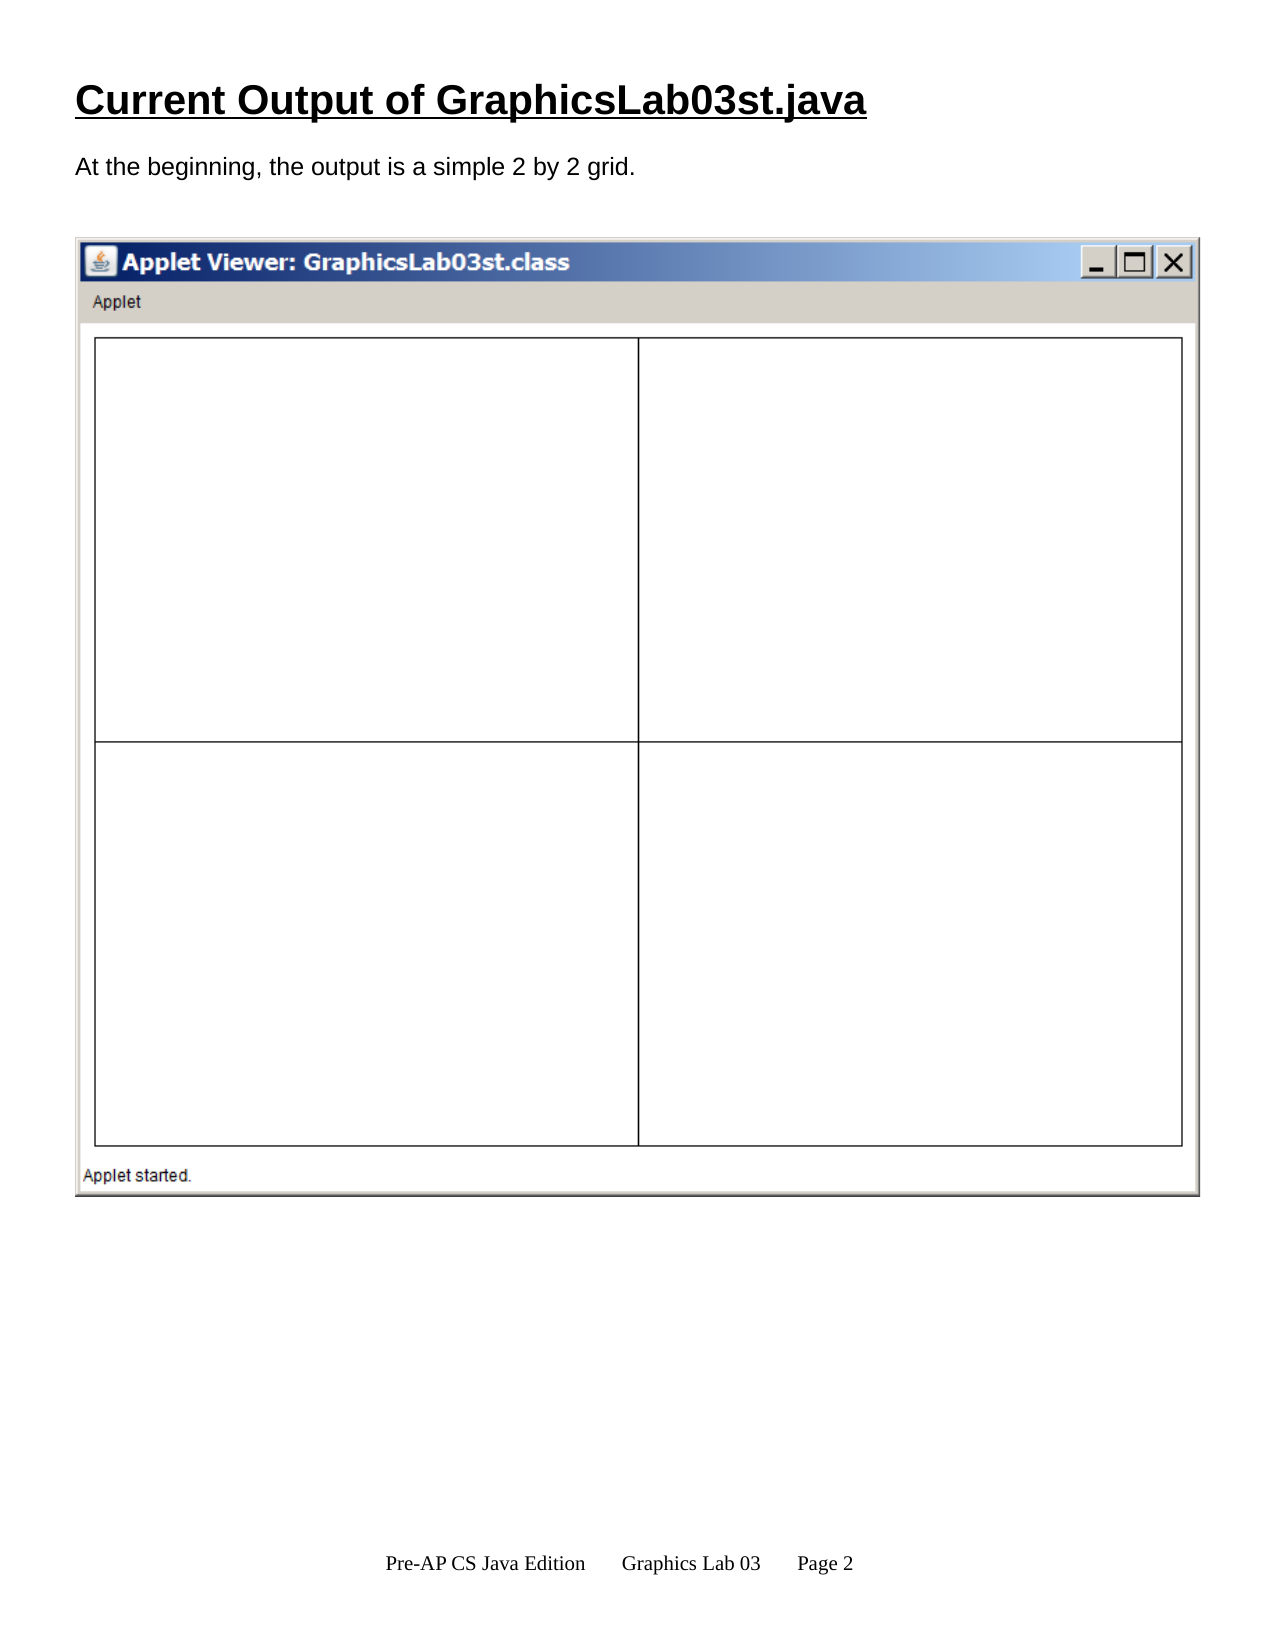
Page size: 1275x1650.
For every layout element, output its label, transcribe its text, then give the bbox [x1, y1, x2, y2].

text At the beginning, the output is a simple 2 by 2 grid. [75, 152, 1200, 180]
text Current Output of GraphicsLab03st.java [75, 75, 1200, 123]
picture [75, 237, 1200, 1197]
